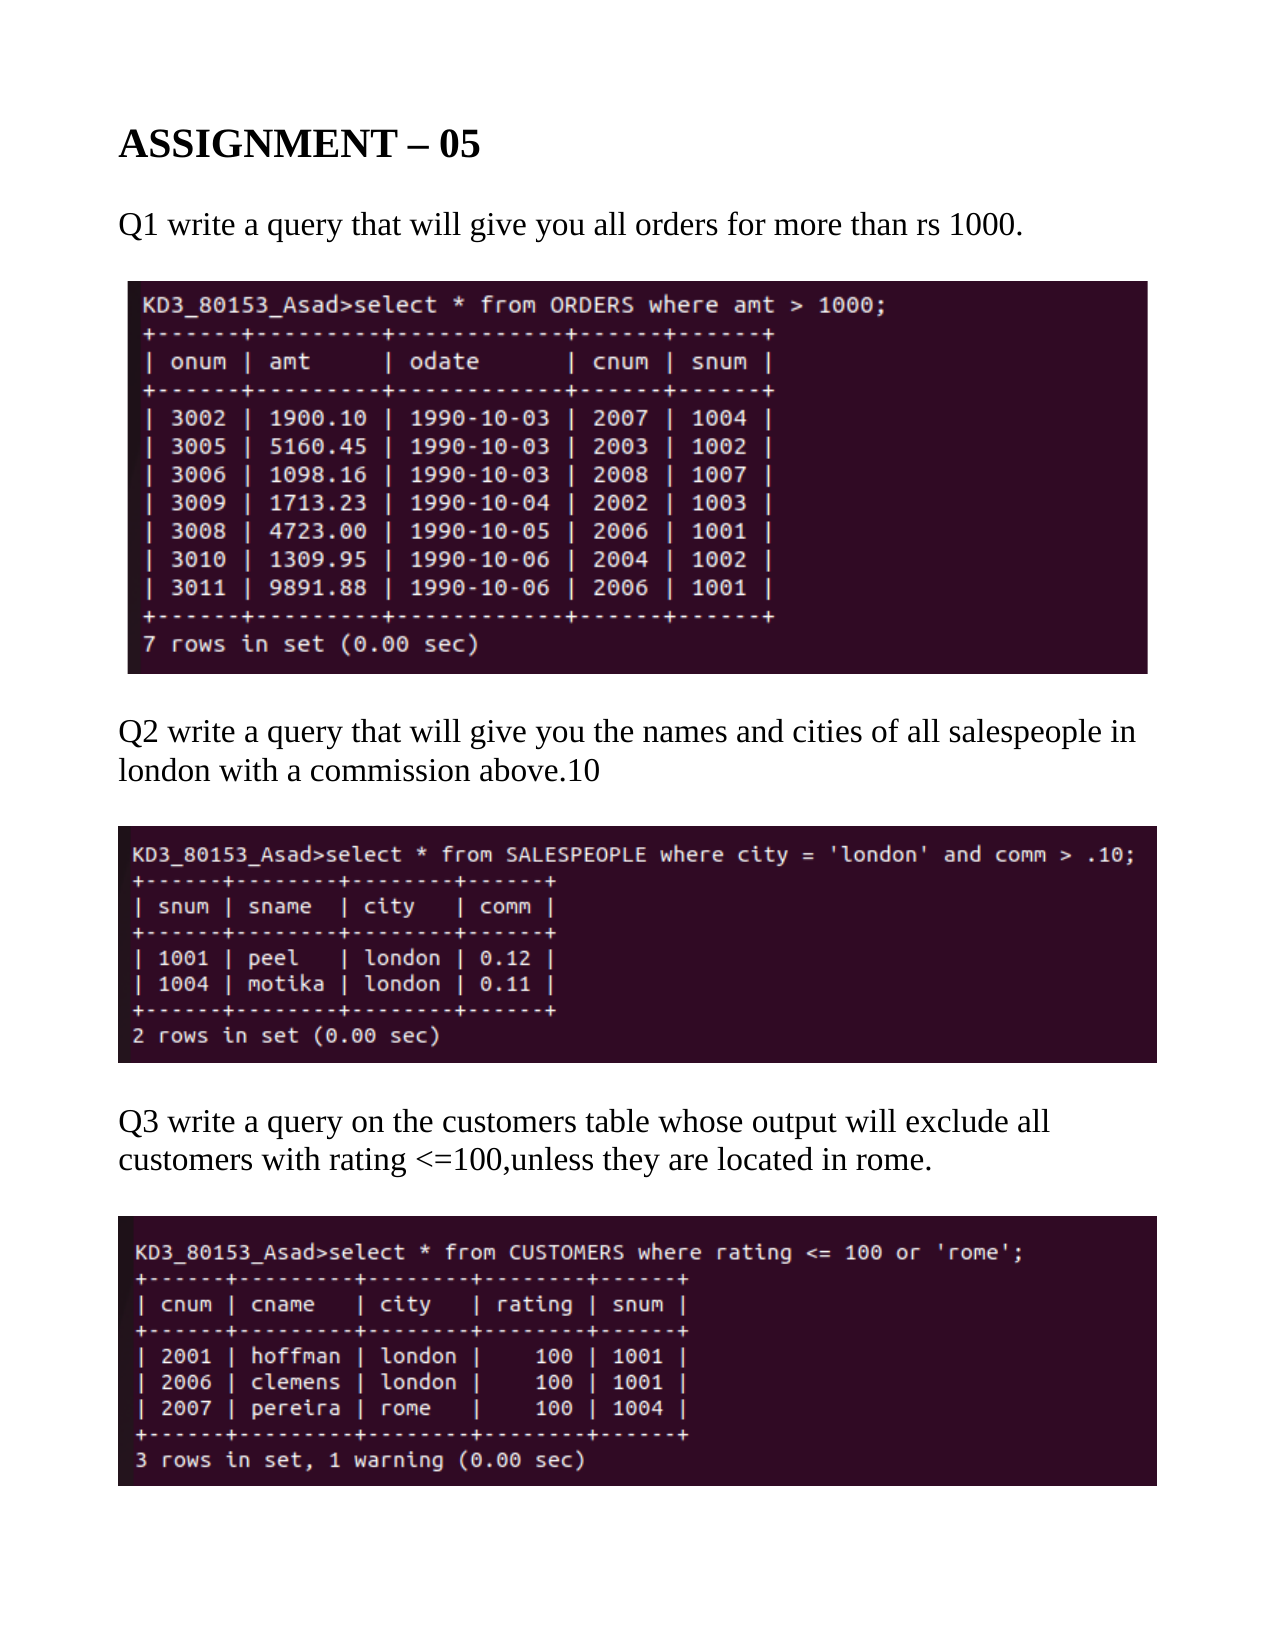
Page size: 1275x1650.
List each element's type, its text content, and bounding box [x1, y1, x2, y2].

text Q3 write a query on the customers table whose output will exclude all customers with rating <=100,unless they are located in rome. [118, 1101, 1157, 1178]
text Q2 write a query that will give you the names and cities of all salespeople in london with a commission above.10 [118, 712, 1157, 788]
picture [118, 826, 1157, 1063]
picture [118, 1216, 1157, 1486]
text Q1 write a query that will give you all orders for more than rs 1000. [118, 204, 1157, 243]
picture [127, 281, 1148, 674]
text ASSIGNMENT – 05 [118, 118, 1157, 166]
